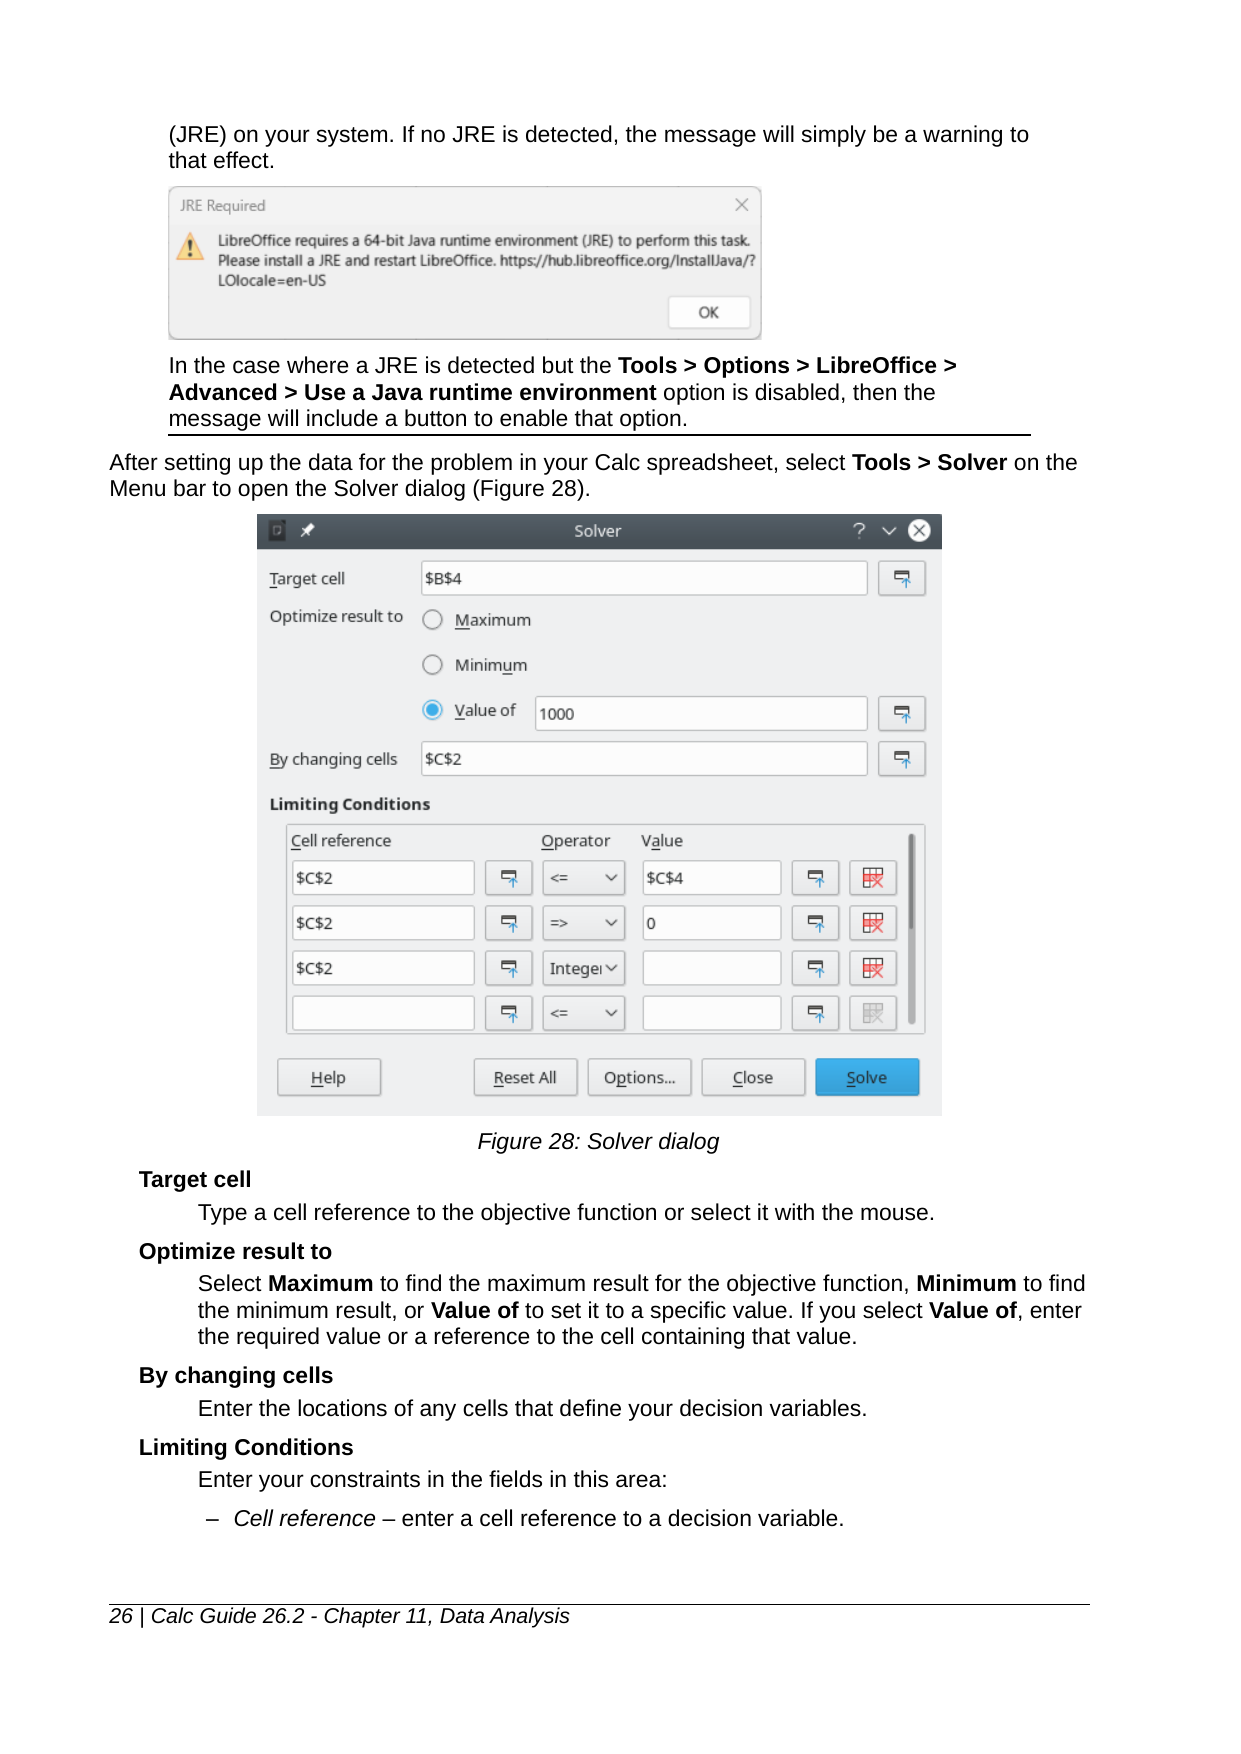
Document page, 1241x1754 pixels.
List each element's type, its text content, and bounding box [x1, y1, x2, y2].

text In the case where a JRE is detected but the Tools > Options > LibreOffice > Advanced > Use a Java runtime environment option is disabled, then the message will include a button to enable that option. [168, 352, 1031, 434]
text Limiting Conditions [139, 1433, 1090, 1460]
list Cell reference – enter a cell reference to a decision variable. [218, 1505, 1090, 1531]
text Type a cell reference to the objective function or select it with the mouse. [198, 1199, 1090, 1225]
text Enter the locations of any cells that define your decision variables. [198, 1394, 1090, 1421]
picture [168, 186, 762, 340]
picture [257, 514, 942, 1116]
text Enter your constraints in the fields in this area: [198, 1466, 1090, 1492]
text Figure 28: Solver dialog [257, 1128, 942, 1154]
text By changing cells [139, 1362, 1090, 1388]
text Target cell [139, 1166, 1090, 1193]
text After setting up the data for the problem in your Calc spreadsheet, select Tools > Solver on the Menu bar to open the Solver dialog (Figure 28). [109, 449, 1090, 502]
text Select Maximum to find the maximum result for the objective function, Minimum to find the minimum result, or Value of to set it to a specific value. If you select Value of, enter the required value or a reference to the cell containing that value. [198, 1270, 1090, 1349]
text (JRE) on your system. If no JRE is detected, the message will simply be a warning to that effect. [168, 121, 1031, 174]
text Optimize result to [139, 1238, 1090, 1264]
